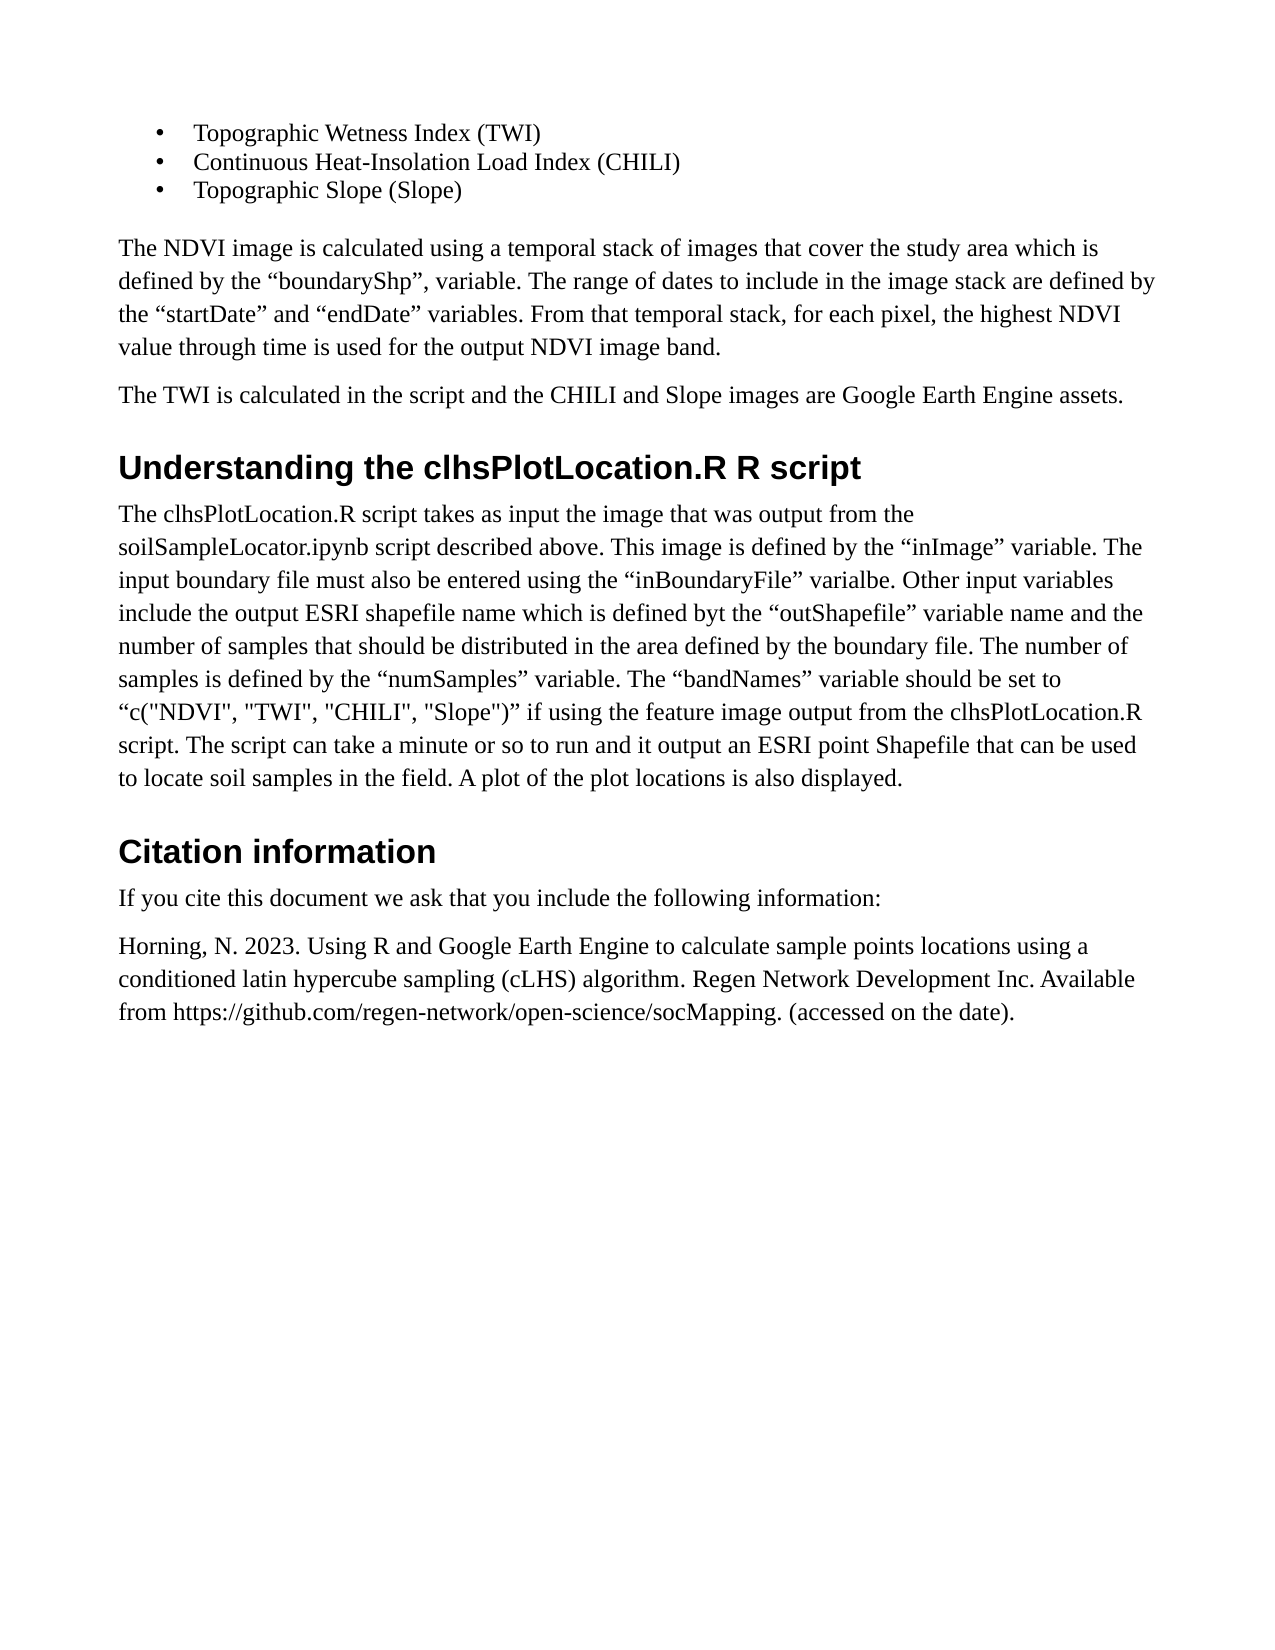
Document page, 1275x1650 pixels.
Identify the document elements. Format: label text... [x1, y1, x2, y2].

text Horning, N. 2023. Using R and Google Earth Engine to calculate sample points locations using a conditioned latin hypercube sampling (cLHS) algorithm. Regen Network Development Inc. Available from https://github.com/regen-network/open-science/socMapping. (accessed on the date). [118, 931, 1157, 1026]
list Topographic Slope (Slope) [156, 176, 1157, 204]
list Continuous Heat-Insolation Load Index (CHILI) [156, 147, 1157, 176]
text If you cite this document we ask that you include the following information: [118, 883, 1157, 912]
subtitle Understanding the clhsPlotLocation.R R script [118, 448, 1157, 487]
text The NDVI image is calculated using a temporal stack of images that cover the study area which is defined by the “boundaryShp”, variable. The range of dates to include in the image stack are defined by the “startDate” and “endDate” variables. From that temporal stack, for each pixel, the highest NDVI value through time is used for the output NDVI image band. [118, 233, 1157, 361]
subtitle Citation information [118, 832, 1157, 871]
text The TWI is calculated in the script and the CHILI and Slope images are Google Earth Engine assets. [118, 380, 1157, 408]
text The clhsPlotLocation.R script takes as input the image that was output from the soilSampleLocator.ipynb script described above. This image is defined by the “inImage” variable. The input boundary file must also be entered using the “inBoundaryFile” varialbe. Other input variables include the output ESRI shapefile name which is defined byt the “outShapefile” variable name and the number of samples that should be distributed in the area defined by the boundary file. The number of samples is defined by the “numSamples” variable. The “bandNames” variable should be set to “c("NDVI", "TWI", "CHILI", "Slope")” if using the feature image output from the clhsPlotLocation.R script. The script can take a minute or so to run and it output an ESRI point Shapefile that can be used to locate soil samples in the field. A plot of the plot locations is also displayed. [118, 499, 1157, 792]
list Topographic Wetness Index (TWI) [156, 118, 1157, 147]
